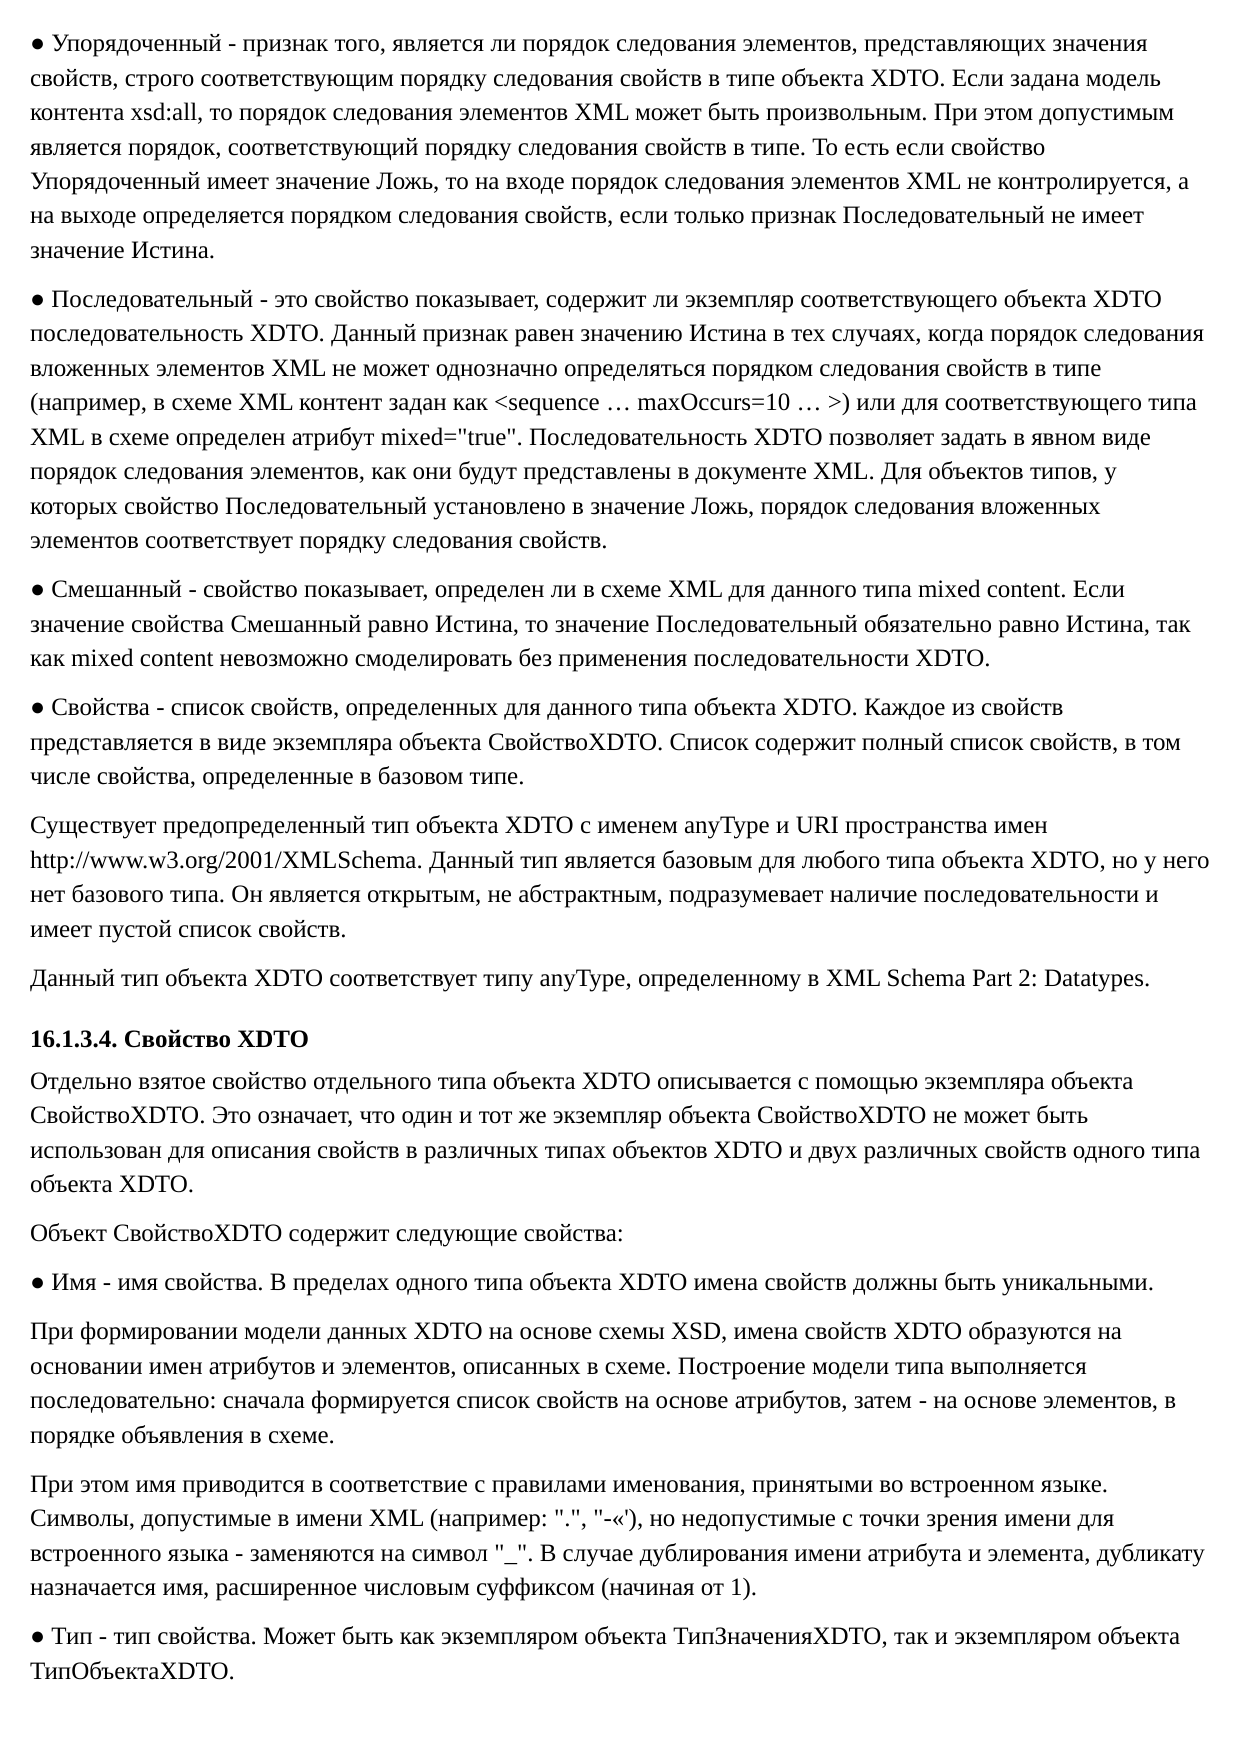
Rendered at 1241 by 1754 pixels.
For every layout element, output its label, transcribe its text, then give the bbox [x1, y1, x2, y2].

text ● Упорядоченный ‑ признак того, является ли порядок следования элементов, представляющих значения свойств, строго соответствующим порядку следования свойств в типе объекта XDTO. Если задана модель контента xsd:all, то порядок следования элементов XML может быть произвольным. При этом допустимым является порядок, соответствующий порядку следования свойств в типе. То есть если свойство Упорядоченный имеет значение Ложь, то на входе порядок следования элементов XML не контролируется, а на выходе определяется порядком следования свойств, если только признак Последовательный не имеет значение Истина. [30, 28, 1211, 264]
text ● Свойства ‑ список свойств, определенных для данного типа объекта XDTO. Каждое из свойств представляется в виде экземпляра объекта СвойствоXDTO. Список содержит полный список свойств, в том числе свойства, определенные в базовом типе. [30, 692, 1211, 790]
text ● Последовательный ‑ это свойство показывает, содержит ли экземпляр соответствующего объекта XDTO последовательность XDTO. Данный признак равен значению Истина в тех случаях, когда порядок следования вложенных элементов XML не может однозначно определяться порядком следования свойств в типе (например, в схеме XML контент задан как <sequence … maxOccurs=10 … >) или для соответствующего типа XML в схеме определен атрибут mixed="true". Последовательность XDTO позволяет задать в явном виде порядок следования элементов, как они будут представлены в документе XML. Для объектов типов, у которых свойство Последовательный установлено в значение Ложь, порядок следования вложенных элементов соответствует порядку следования свойств. [30, 284, 1211, 554]
text Данный тип объекта XDTO соответствует типу anyType, определенному в XML Schema Part 2: Datatypes. [30, 963, 1211, 992]
text При формировании модели данных XDTO на основе схемы XSD, имена свойств XDTO образуются на основании имен атрибутов и элементов, описанных в схеме. Построение модели типа выполняется последовательно: сначала формируется список свойств на основе атрибутов, затем ‑ на основе элементов, в порядке объявления в схеме. [30, 1316, 1211, 1449]
text Объект СвойствоXDTO содержит следующие свойства: [30, 1218, 1211, 1247]
subtitle 16.1.3.4. Свойство XDTO [30, 1024, 1211, 1053]
text ● Смешанный ‑ свойство показывает, определен ли в схеме XML для данного типа mixed content. Если значение свойства Смешанный равно Истина, то значение Последовательный обязательно равно Истина, так как mixed content невозможно смоделировать без применения последовательности XDTO. [30, 574, 1211, 672]
text ● Тип ‑ тип свойства. Может быть как экземпляром объекта ТипЗначенияXDTO, так и экземпляром объекта ТипОбъектаXDTO. [30, 1621, 1211, 1685]
text Существует предопределенный тип объекта XDTO с именем anyType и URI пространства имен http://www.w3.org/2001/XMLSchema. Данный тип является базовым для любого типа объекта XDTO, но у него нет базового типа. Он является открытым, не абстрактным, подразумевает наличие последовательности и имеет пустой список свойств. [30, 811, 1211, 943]
text Отдельно взятое свойство отдельного типа объекта XDTO описывается с помощью экземпляра объекта СвойствоXDTO. Это означает, что один и тот же экземпляр объекта СвойствоXDTO не может быть использован для описания свойств в различных типах объектов XDTO и двух различных свойств одного типа объекта XDTO. [30, 1066, 1211, 1198]
text При этом имя приводится в соответствие с правилами именования, принятыми во встроенном языке. Символы, допустимые в имени XML (например: ".", "-«'), но недопустимые с точки зрения имени для встроенного языка ‑ заменяются на символ "_". В случае дублирования имени атрибута и элемента, дубликату назначается имя, расширенное числовым суффиксом (начиная от 1). [30, 1469, 1211, 1601]
text ● Имя ‑ имя свойства. В пределах одного типа объекта XDTO имена свойств должны быть уникальными. [30, 1267, 1211, 1296]
